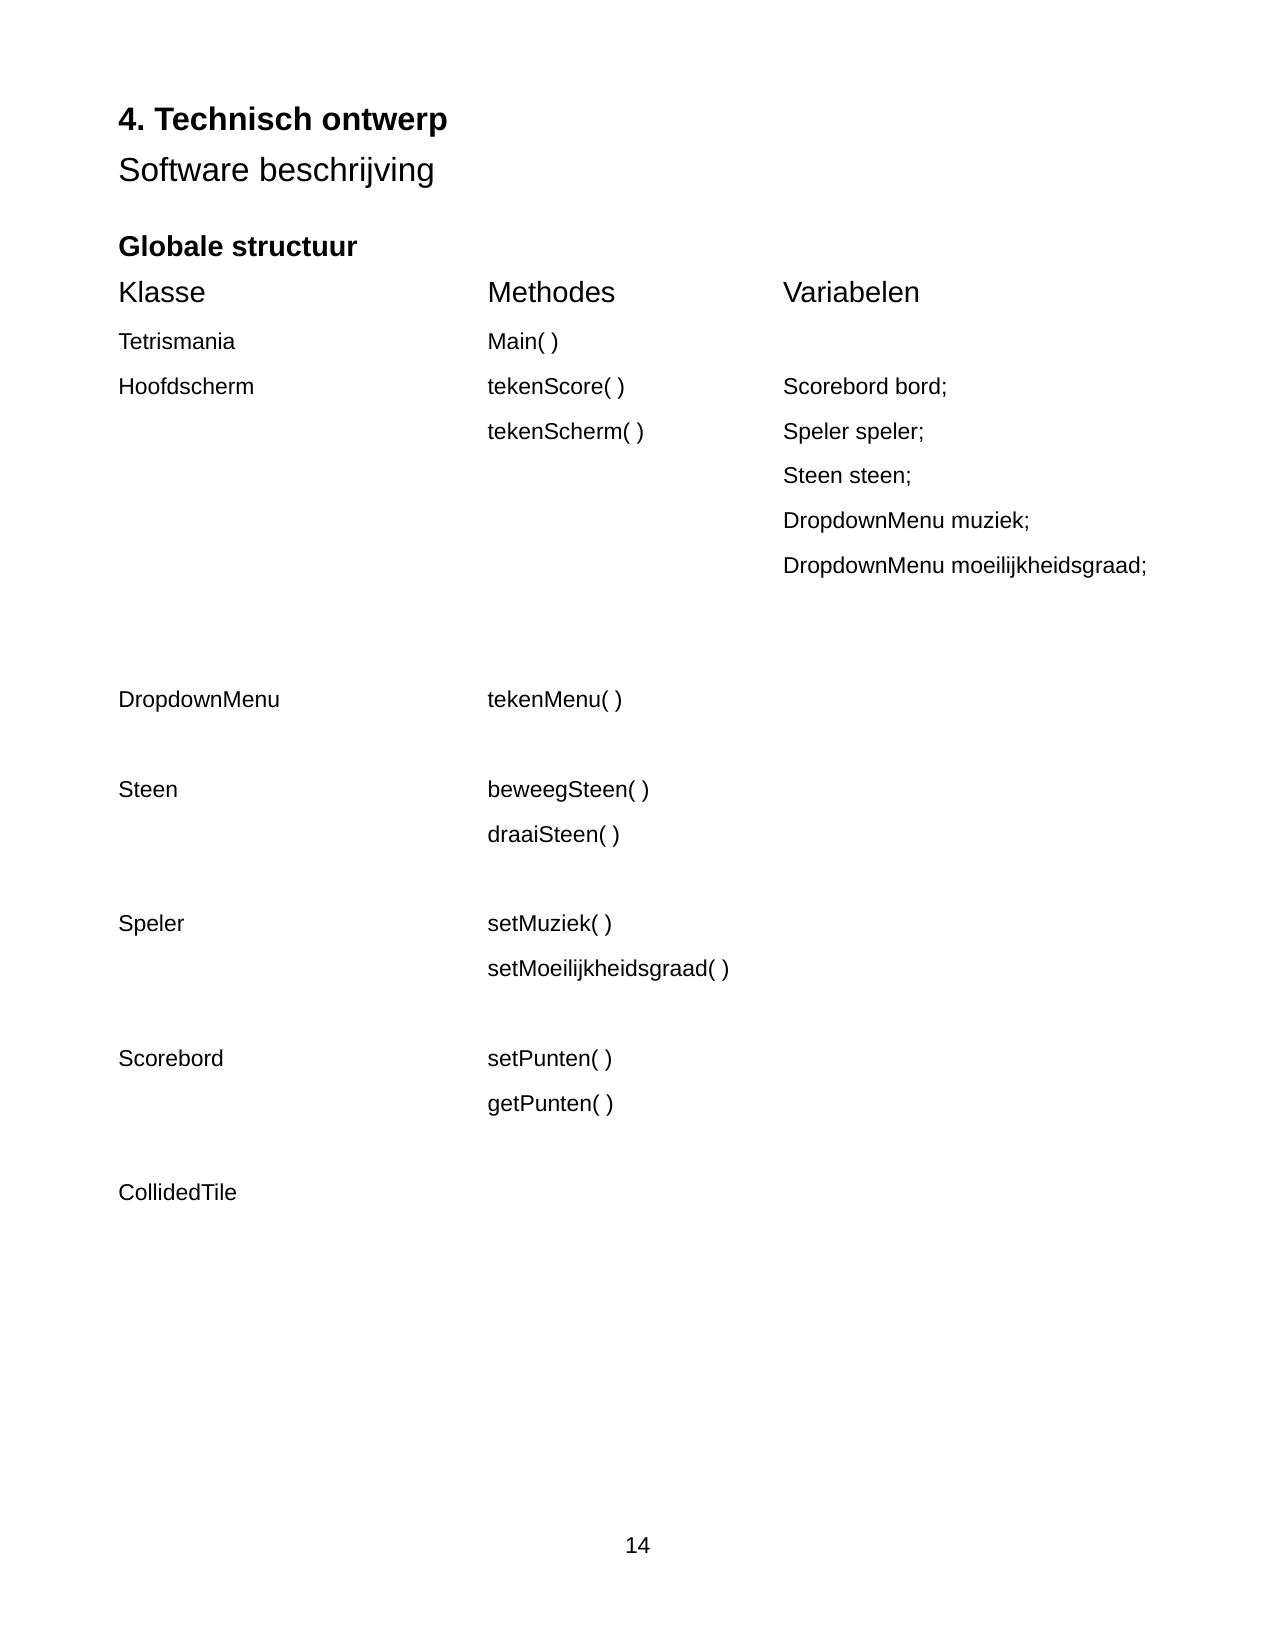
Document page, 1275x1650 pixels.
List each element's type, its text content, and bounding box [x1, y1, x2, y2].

text tekenScherm( ) Speler speler; [118, 418, 1157, 444]
text draaiSteen( ) [118, 821, 1157, 847]
text getPunten( ) [118, 1089, 1157, 1116]
text Steen beweegSteen( ) [118, 776, 1157, 802]
text DropdownMenu moeilijkheidsgraad; [118, 552, 1157, 578]
text Klasse Methodes Variabelen [118, 275, 1157, 308]
text CollidedTile [118, 1179, 1157, 1206]
text Software beschrijving [118, 150, 1157, 188]
subtitle 4. Technisch ontwerp [118, 100, 1157, 137]
text setMoeilijkheidsgraad( ) [118, 955, 1157, 982]
text Scorebord setPunten( ) [118, 1045, 1157, 1071]
text Speler setMuziek( ) [118, 910, 1157, 937]
text Steen steen; [118, 462, 1157, 489]
text Hoofdscherm tekenScore( ) Scorebord bord; [118, 373, 1157, 399]
text Tetrismania Main( ) [118, 328, 1157, 354]
subtitle Globale structuur [118, 229, 1157, 262]
text DropdownMenu muziek; [118, 507, 1157, 534]
text DropdownMenu tekenMenu( ) [118, 686, 1157, 713]
